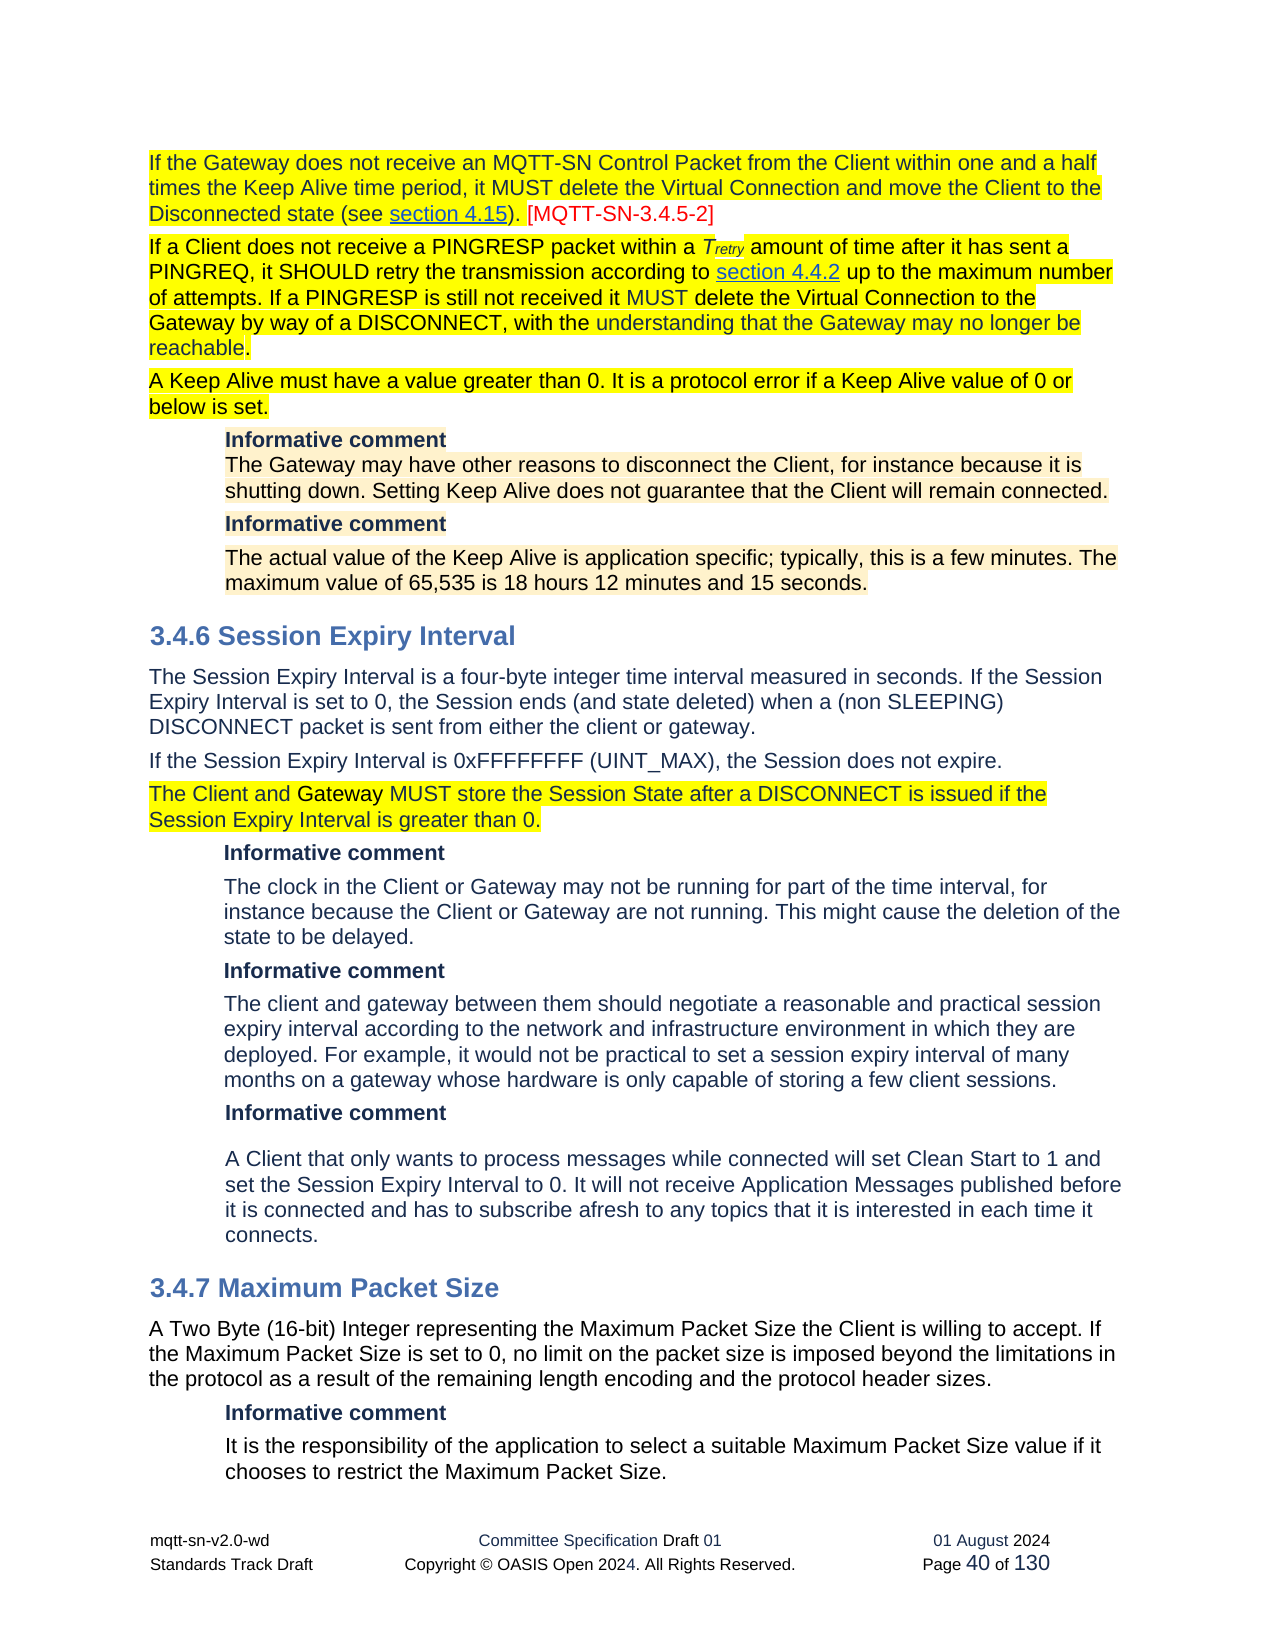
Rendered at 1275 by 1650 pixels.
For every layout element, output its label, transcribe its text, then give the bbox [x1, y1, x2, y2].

text It is the responsibility of the application to select a suitable Maximum Packet Size value if it chooses to restrict the Maximum Packet Size. [225, 1433, 1124, 1484]
text A Keep Alive must have a value greater than 0. It is a protocol error if a Keep Alive value of 0 or below is set. [148, 368, 1124, 419]
text Informative comment [225, 1100, 1125, 1125]
text The actual value of the Keep Alive is application specific; typically, this is a few minutes. The maximum value of 65,535 is 18 hours 12 minutes and 15 seconds. [225, 544, 1124, 595]
text If the Gateway does not receive an MQTT-SN Control Packet from the Client within one and a half times the Keep Alive time period, it MUST delete the Virtual Connection and move the Client to the Disconnected state (see section 4.15). [MQTT-SN-3.4.5-2] [148, 150, 1124, 226]
text The Client and Gateway MUST store the Session State after a DISCONNECT is issued if the Session Expiry Interval is greater than 0. [148, 781, 1124, 832]
text The Session Expiry Interval is a four-byte integer time interval measured in seconds. If the Session Expiry Interval is set to 0, the Session ends (and state deleted) when a (non SLEEPING) DISCONNECT packet is sent from either the client or gateway. [148, 664, 1124, 739]
text Informative comment [223, 957, 1124, 983]
subtitle 3.4.6 Session Expiry Interval [150, 620, 1124, 651]
text Informative comment [223, 840, 1124, 865]
text Informative comment The Gateway may have other reasons to disconnect the Client, for instance because it is shutting down. Setting Keep Alive does not guarantee that the Client will remain connected. [225, 427, 1124, 503]
text The client and gateway between them should negotiate a reasonable and practical session expiry interval according to the network and infrastructure environment in which they are deployed. For example, it would not be practical to set a session expiry interval of many months on a gateway whose hardware is only capable of storing a few client sessions. [223, 991, 1124, 1092]
text Informative comment [225, 1400, 1124, 1425]
subtitle 3.4.7 Maximum Packet Size [150, 1272, 1124, 1303]
text A Two Byte (16-bit) Integer representing the Maximum Packet Size the Client is willing to accept. If the Maximum Packet Size is set to 0, no limit on the packet size is imposed beyond the limitations in the protocol as a result of the remaining length encoding and the protocol header sizes. [148, 1316, 1124, 1391]
text If the Session Expiry Interval is 0xFFFFFFFF (UINT_MAX), the Session does not expire. [148, 748, 1124, 773]
text Informative comment [225, 511, 1124, 536]
text The clock in the Client or Gateway may not be running for part of the time interval, for instance because the Client or Gateway are not running. This might cause the deletion of the state to be delayed. [223, 873, 1124, 949]
text A Client that only wants to process messages while connected will set Clean Start to 1 and set the Session Expiry Interval to 0. It will not receive Application Messages published before it is connected and has to subscribe afresh to any topics that it is interested in each time it connects. [225, 1146, 1125, 1247]
text If a Client does not receive a PINGRESP packet within a Tretry amount of time after it has sent a PINGREQ, it SHOULD retry the transmission according to section 4.4.2 up to the maximum number of attempts. If a PINGRESP is still not received it MUST delete the Virtual Connection to the Gateway by way of a DISCONNECT, with the understanding that the Gateway may no longer be reachable. [148, 234, 1124, 360]
